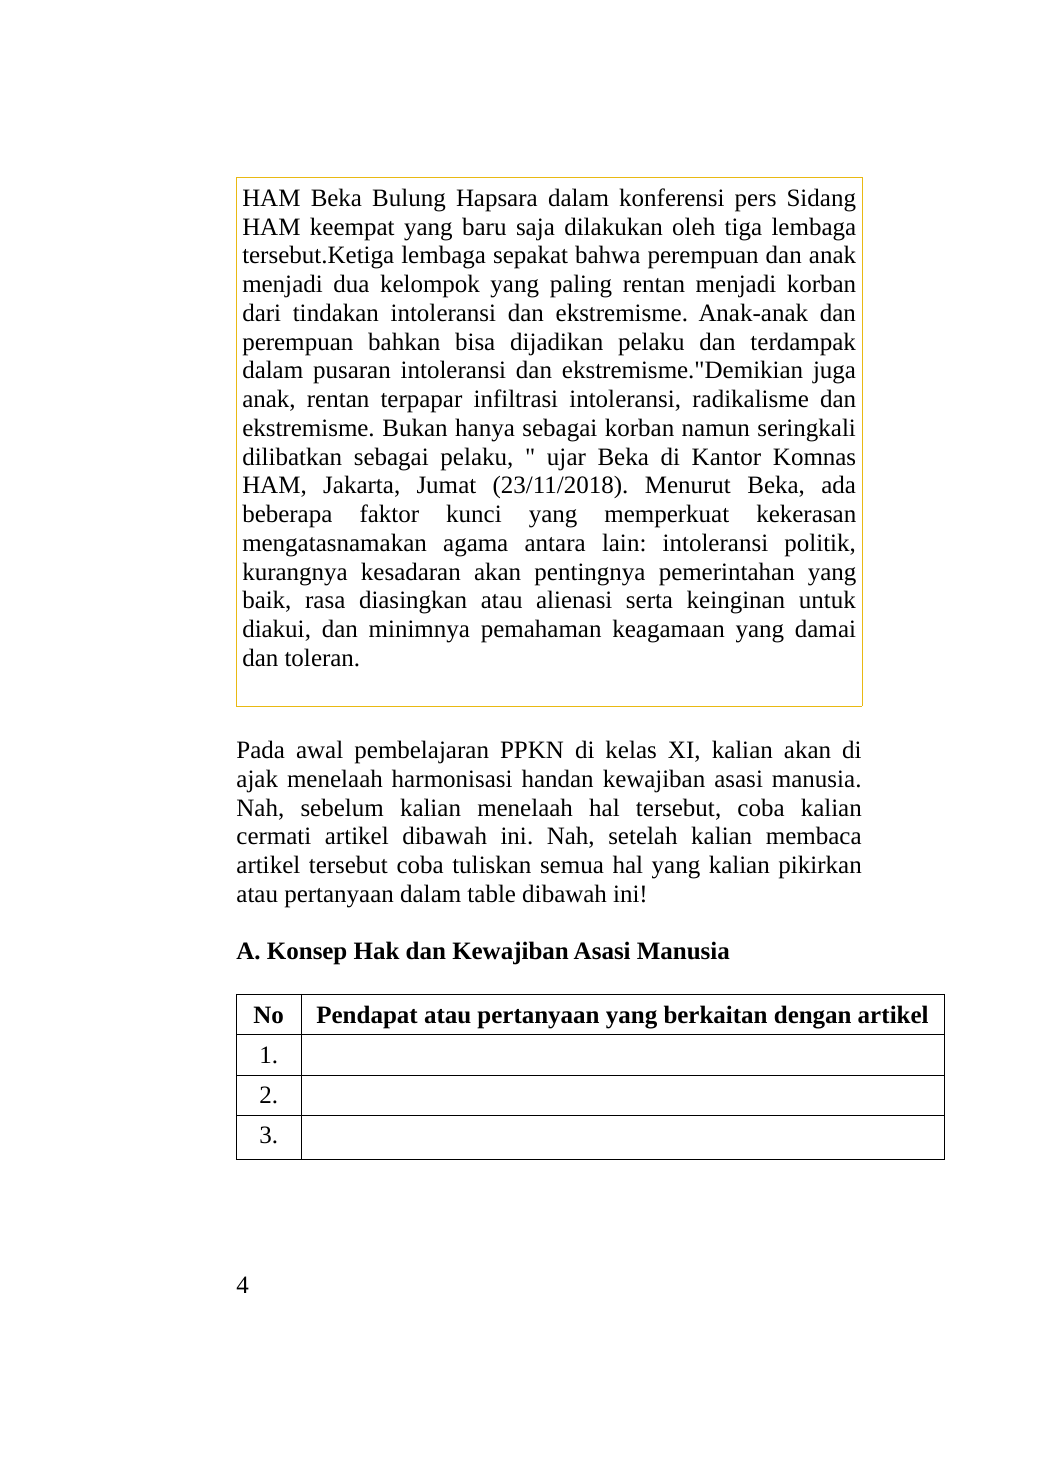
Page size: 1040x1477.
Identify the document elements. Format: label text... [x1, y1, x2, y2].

list A. Konsep Hak dan Kewajiban Asasi Manusia [236, 936, 862, 965]
table_cell [302, 1035, 944, 1074]
table_cell 1. [237, 1035, 301, 1074]
table_header Pendapat atau pertanyaan yang berkaitan dengan artikel [302, 995, 944, 1034]
text Pada awal pembelajaran PPKN di kelas XI, kalian akan di ajak menelaah harmonisasi handan kewajiban asasi manusia. Nah, sebelum kalian menelaah hal tersebut, coba kalian cermati artikel dibawah ini. Nah, setelah kalian membaca artikel tersebut coba tuliskan semua hal yang kalian pikirkan atau pertanyaan dalam table dibawah ini! [236, 735, 862, 908]
table_cell [302, 1116, 944, 1159]
table_cell 2. [237, 1076, 301, 1115]
table_cell [302, 1076, 944, 1115]
table_cell 3. [237, 1116, 301, 1159]
table_header HAM Beka Bulung Hapsara dalam konferensi pers Sidang HAM keempat yang baru saja dilakukan oleh tiga lembaga tersebut.Ketiga lembaga sepakat bahwa perempuan dan anak menjadi dua kelompok yang paling rentan menjadi korban dari tindakan intoleransi dan ekstremisme. Anak-anak dan perempuan bahkan bisa dijadikan pelaku dan terdampak dalam pusaran intoleransi dan ekstremisme."Demikian juga anak, rentan terpapar infiltrasi intoleransi, radikalisme dan ekstremisme. Bukan hanya sebagai korban namun seringkali dilibatkan sebagai pelaku, " ujar Beka di Kantor Komnas HAM, Jakarta, Jumat (23/11/2018). Menurut Beka, ada beberapa faktor kunci yang memperkuat kekerasan mengatasnamakan agama antara lain: intoleransi politik, kurangnya kesadaran akan pentingnya pemerintahan yang baik, rasa diasingkan atau alienasi serta keinginan untuk diakui, dan minimnya pemahaman keagamaan yang damai dan toleran. [237, 178, 862, 706]
table_header No [237, 995, 301, 1034]
